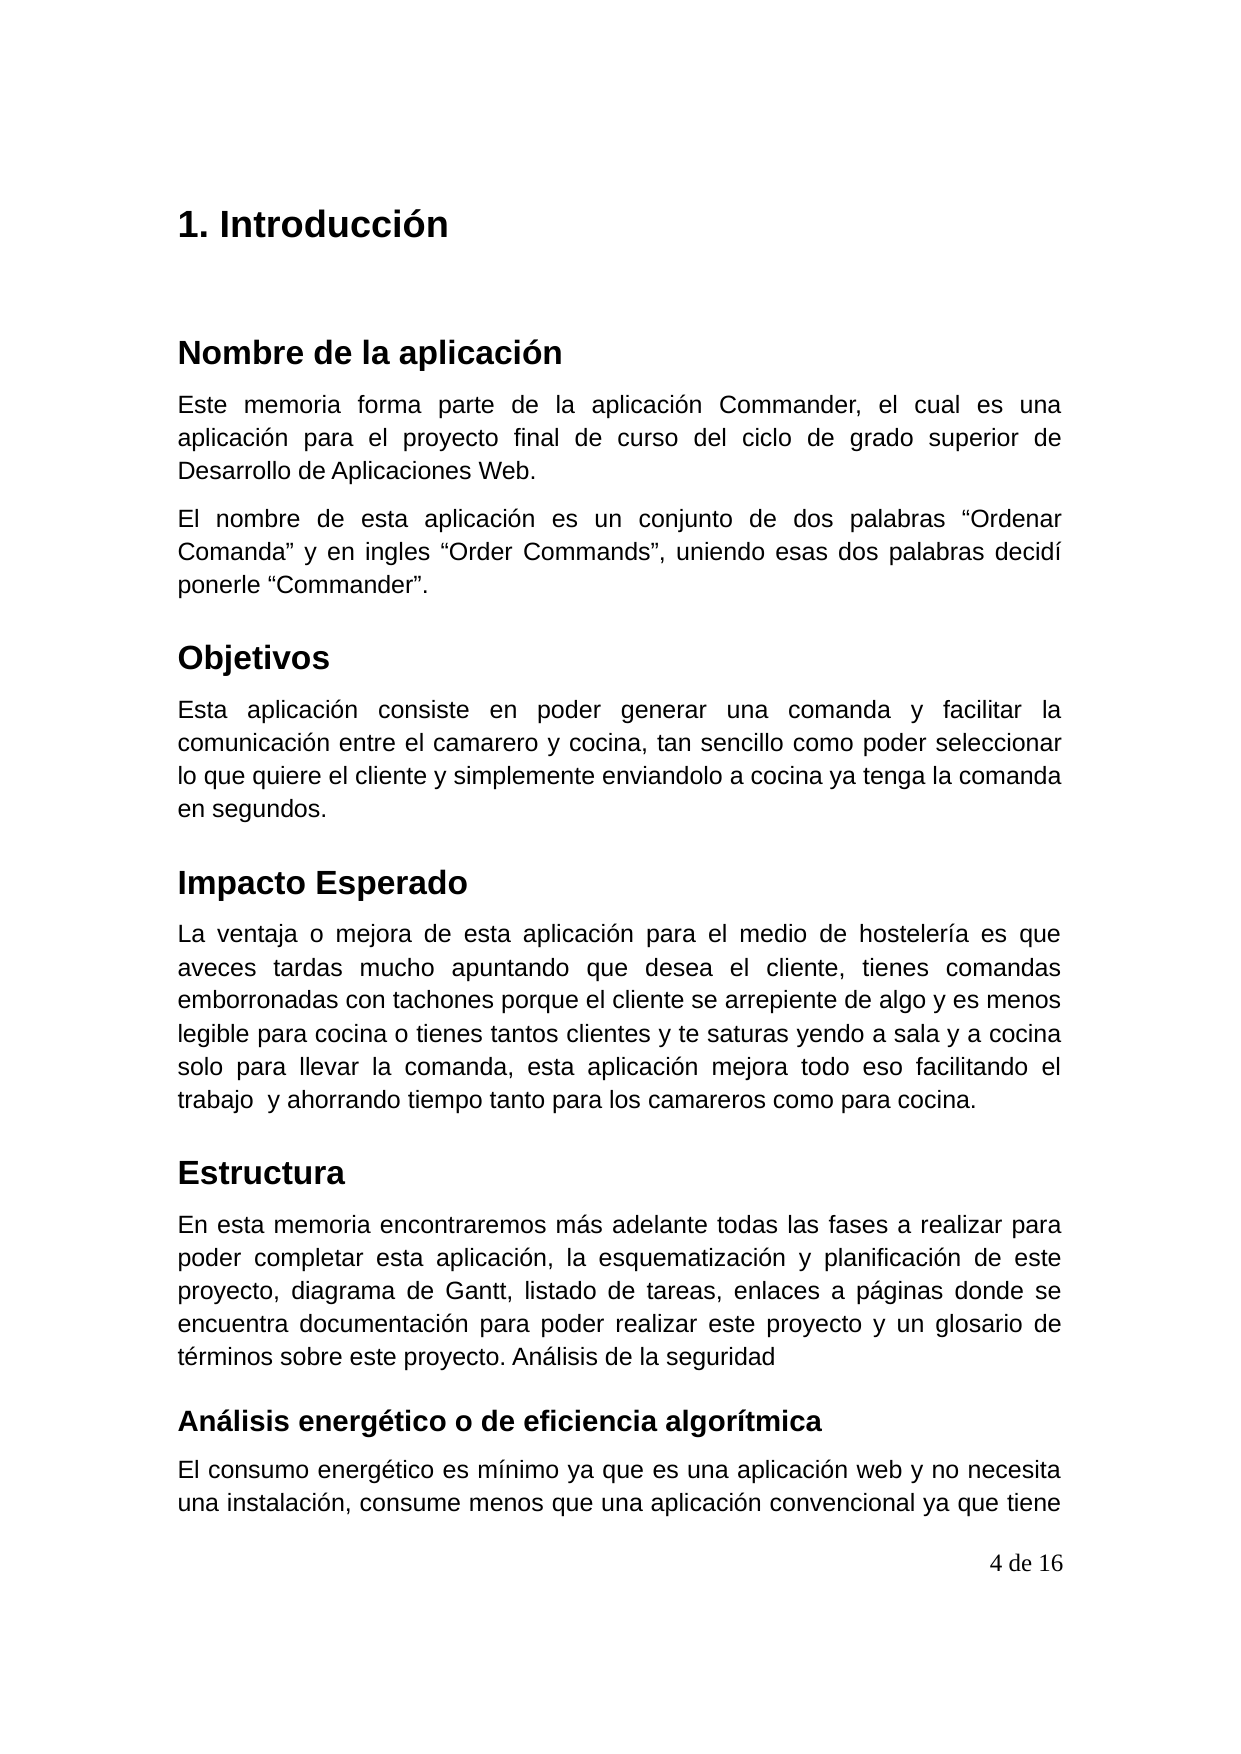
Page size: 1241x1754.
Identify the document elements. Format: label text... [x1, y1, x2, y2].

text Esta aplicación consiste en poder generar una comanda y facilitar la comunicación entre el camarero y cocina, tan sencillo como poder seleccionar lo que quiere el cliente y simplemente enviandolo a cocina ya tenga la comanda en segundos. [177, 695, 1063, 823]
subtitle Objetivos [177, 638, 1063, 677]
subtitle Nombre de la aplicación [177, 333, 1063, 372]
subtitle 1. Introducción [177, 202, 1063, 246]
subtitle Análisis energético o de eficiencia algorítmica [177, 1404, 1063, 1438]
text En esta memoria encontraremos más adelante todas las fases a realizar para poder completar esta aplicación, la esquematización y planificación de este proyecto, diagrama de Gantt, listado de tareas, enlaces a páginas donde se encuentra documentación para poder realizar este proyecto y un glosario de términos sobre este proyecto. Análisis de la seguridad [177, 1210, 1063, 1371]
subtitle Impacto Esperado [177, 863, 1063, 901]
text La ventaja o mejora de esta aplicación para el medio de hostelería es que aveces tardas mucho apuntando que desea el cliente, tienes comandas emborronadas con tachones porque el cliente se arrepiente de algo y es menos legible para cocina o tienes tantos clientes y te saturas yendo a sala y a cocina solo para llevar la comanda, esta aplicación mejora todo eso facilitando el trabajo y ahorrando tiempo tanto para los camareros como para cocina. [177, 919, 1063, 1113]
text El nombre de esta aplicación es un conjunto de dos palabras “Ordenar Comanda” y en ingles “Order Commands”, uniendo esas dos palabras decidí ponerle “Commander”. [177, 504, 1063, 598]
text El consumo energético es mínimo ya que es una aplicación web y no necesita una instalación, consume menos que una aplicación convencional ya que tiene [177, 1455, 1063, 1517]
text Este memoria forma parte de la aplicación Commander, el cual es una aplicación para el proyecto final de curso del ciclo de grado superior de Desarrollo de Aplicaciones Web. [177, 390, 1063, 485]
subtitle Estructura [177, 1153, 1063, 1192]
